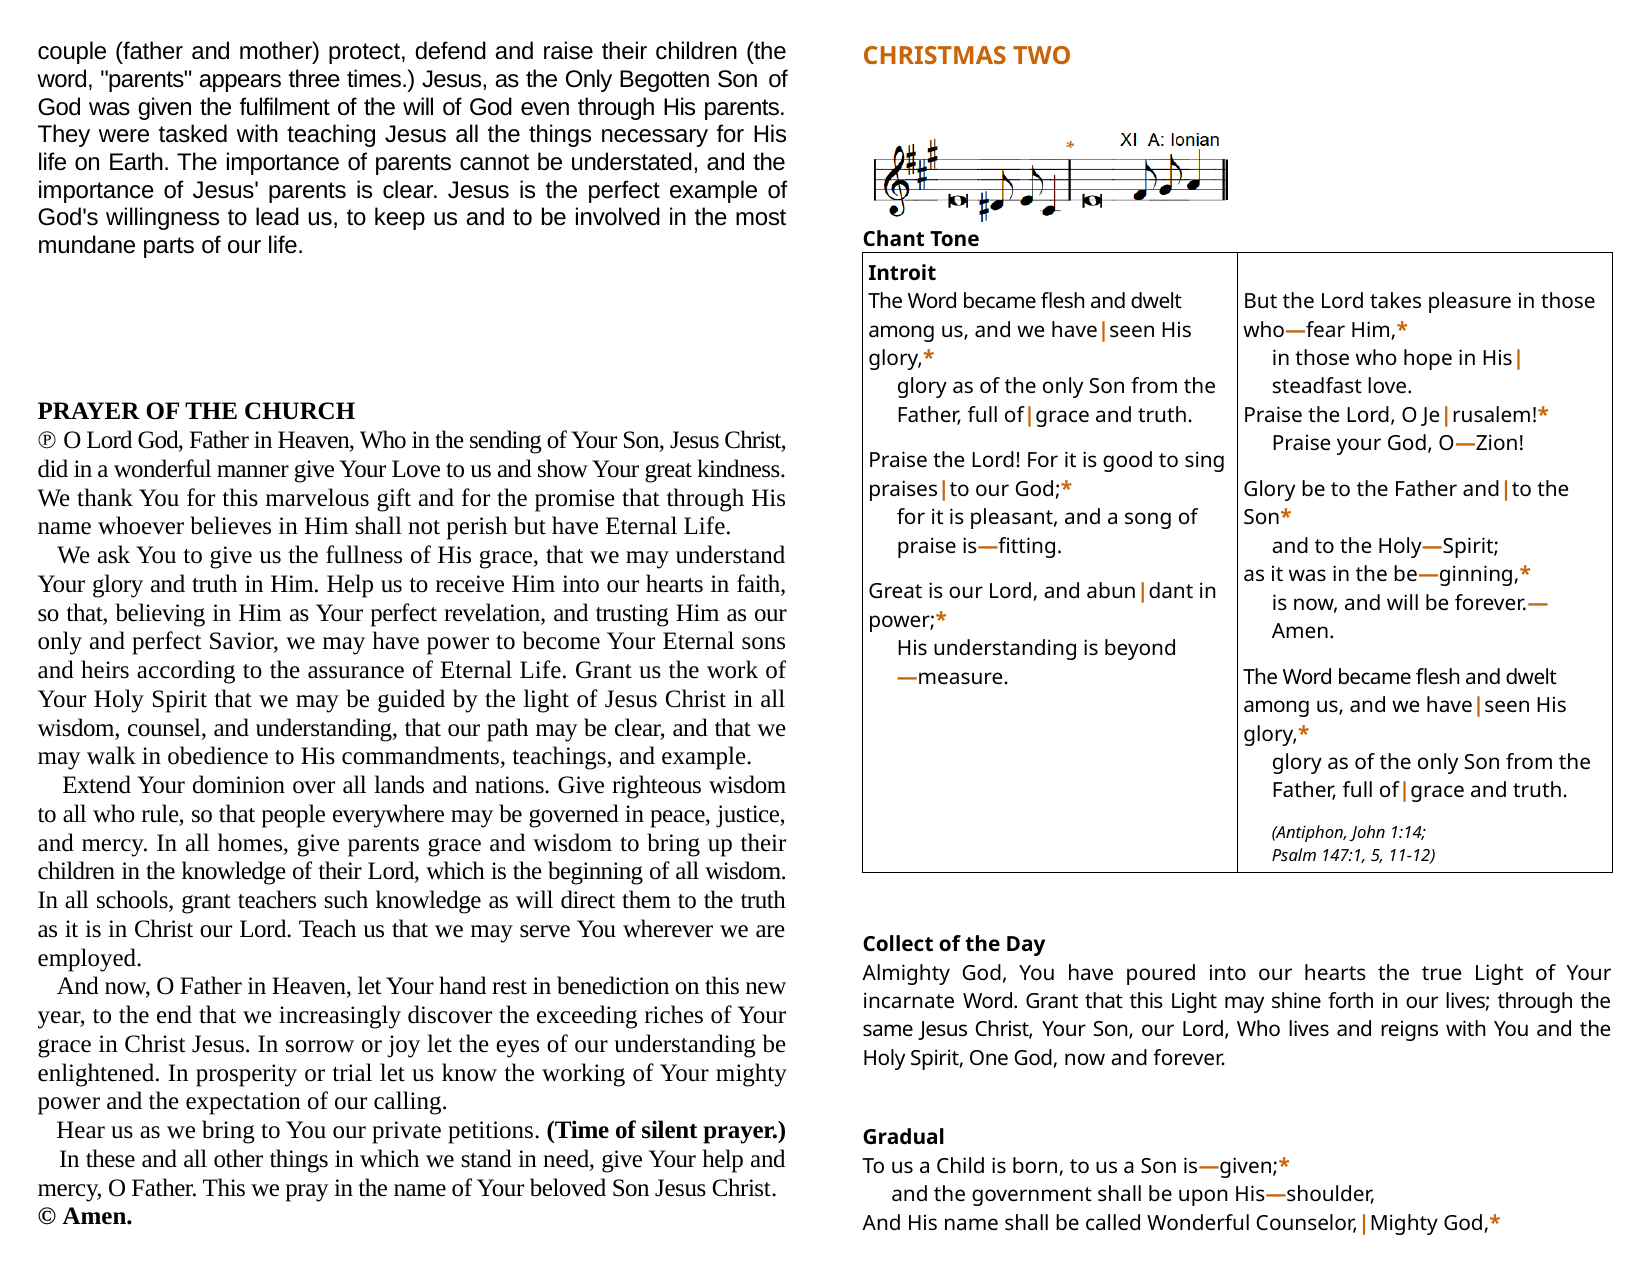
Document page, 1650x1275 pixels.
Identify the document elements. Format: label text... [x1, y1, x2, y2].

text Hear us as we bring to You our private petitions. (Time of silent prayer.) [37, 1115, 787, 1144]
text Almighty God, You have poured into our hearts the true Light of Your incarnate Word. Grant that this Light may shine forth in our lives; through the same Jesus Christ, Your Son, our Lord, Who lives and reigns with You and the Holy Spirit, One God, now and forever. [862, 958, 1612, 1071]
text Collect of the Day [862, 929, 1612, 958]
text ℗ O Lord God, Father in Heaven, Who in the sending of Your Son, Jesus Christ, did in a wonderful manner give Your Love to us and show Your great kindness. We thank You for this marvelous gift and for the promise that through His name whoever believes in Him shall not perish but have Eternal Life. [37, 425, 787, 540]
text To us a Child is born, to us a Son is—given;* [862, 1151, 1612, 1179]
text and the government shall be upon His—shoulder, [891, 1179, 1612, 1208]
text couple (father and mother) protect, defend and raise their children (the word, "parents" appears three times.) Jesus, as the Only Begotten Son of God was given the fulfilment of the will of God even through His parents. They were tasked with teaching Jesus all the things necessary for His life on Earth. The importance of parents cannot be understated, and the importance of Jesus' parents is clear. Jesus is the perfect example of God's willingness to lead us, to keep us and to be involved in the most mundane parts of our life. [37, 37, 787, 258]
text And now, O Father in Heaven, let Your hand rest in benediction on this new year, to the end that we increasingly discover the exceeding riches of Your grace in Christ Jesus. In sorrow or joy let the eyes of our understanding be enlightened. In prosperity or trial let us know the working of Your mighty power and the expectation of our calling. [37, 971, 787, 1115]
text CHRISTMAS TWO [862, 37, 1612, 72]
table_header Introit The Word became flesh and dwelt among us, and we have|seen His glory,* glory as of the only Son from the Father, full of|grace and truth. Praise the Lord! For it is good to sing praises|to our God;* for it is pleasant, and a song of praise is—fitting. Great is our Lord, and abun|dant in power;* His understanding is beyond —measure. [863, 253, 1237, 872]
text And His name shall be called Wonderful Counselor,|Mighty God,* [862, 1208, 1612, 1236]
table_header But the Lord takes pleasure in those who—fear Him,* in those who hope in His|steadfast love. Praise the Lord, O Je|rusalem!* Praise your God, O—Zion! Glory be to the Father and|to the Son* and to the Holy—Spirit; as it was in the be—ginning,* is now, and will be forever.—Amen. The Word became flesh and dwelt among us, and we have|seen His glory,* glory as of the only Son from the Father, full of|grace and truth. (Antiphon, John 1:14; Psalm 147:1, 5, 11-12) [1238, 253, 1612, 872]
text © Amen. [37, 1201, 787, 1230]
text Chant Tone [862, 100, 1612, 252]
text In these and all other things in which we stand in need, give Your help and mercy, O Father. This we pray in the name of Your beloved Son Jesus Christ. [37, 1144, 787, 1201]
text PRAYER OF THE CHURCH [37, 396, 787, 425]
text Extend Your dominion over all lands and nations. Give righteous wisdom to all who rule, so that people everywhere may be governed in peace, justice, and mercy. In all homes, give parents grace and wisdom to bring up their children in the knowledge of their Lord, which is the beginning of all wisdom. In all schools, grant teachers such knowledge as will direct them to the truth as it is in Christ our Lord. Teach us that we may serve You wherever we are employed. [37, 770, 787, 971]
text We ask You to give us the fullness of His grace, that we may understand Your glory and truth in Him. Help us to receive Him into our hearts in faith, so that, believing in Him as Your perfect revelation, and trusting Him as our only and perfect Savior, we may have power to become Your Eternal sons and heirs according to the assurance of Eternal Life. Grant us the work of Your Holy Spirit that we may be guided by the light of Jesus Christ in all wisdom, counsel, and understanding, that our path may be clear, and that we may walk in obedience to His commandments, teachings, and example. [37, 540, 787, 770]
text Gradual [862, 1122, 1612, 1151]
picture [869, 125, 1232, 224]
